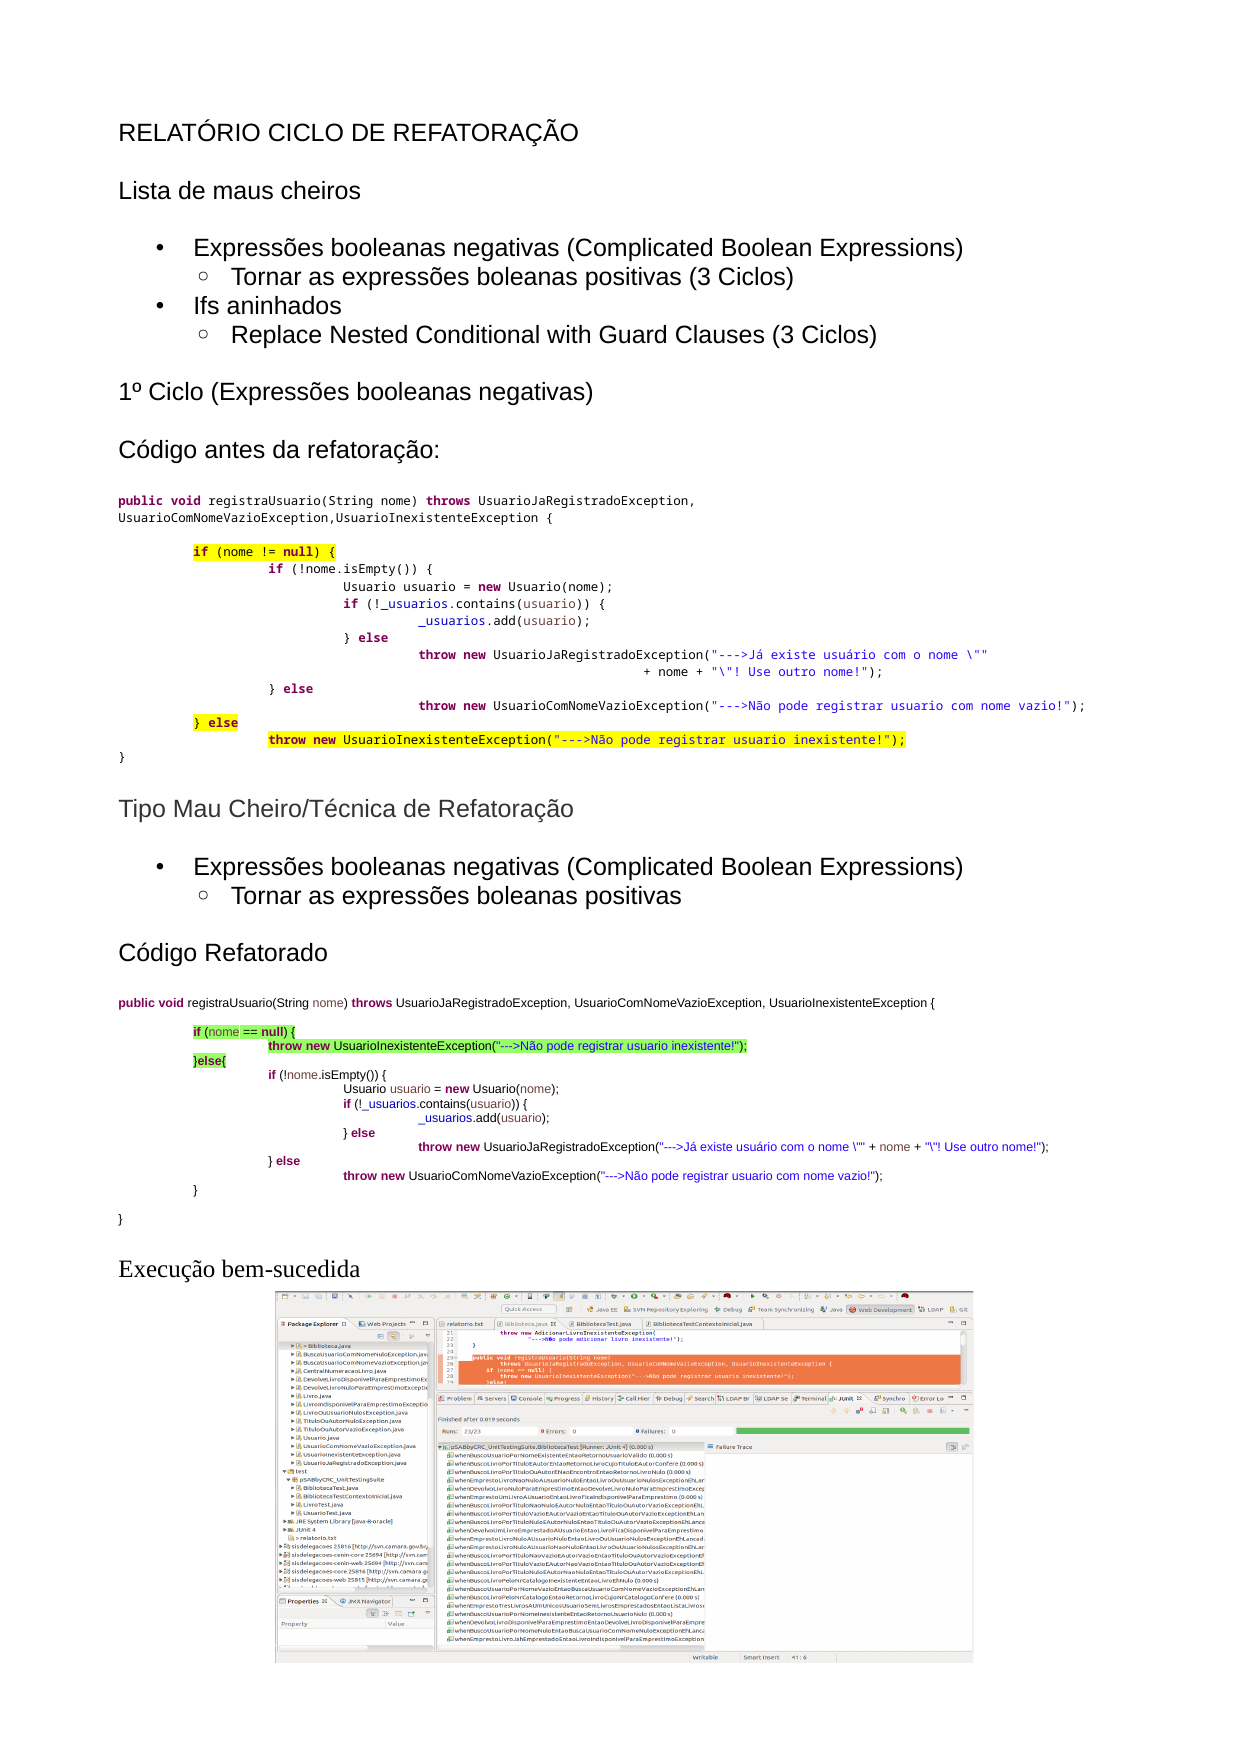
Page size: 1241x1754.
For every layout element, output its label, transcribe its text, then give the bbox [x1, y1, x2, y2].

list Tornar as expressões boleanas positivas [193, 881, 1122, 909]
text public void registraUsuario(String nome) throws UsuarioJaRegistradoException, UsuarioComNomeVazioException, UsuarioInexistenteException { [118, 996, 1122, 1010]
text 1º Ciclo (Expressões booleanas negativas) [118, 377, 1122, 406]
text if (!_usuarios.contains(usuario)) { [118, 1096, 1122, 1111]
text if (!nome.isEmpty()) { [118, 1068, 1122, 1082]
text throw new UsuarioJaRegistradoException("--->Já existe usuário com o nome \"" + nome + "\"! Use outro nome!"); [118, 1139, 1122, 1154]
text } else [118, 714, 1122, 731]
text throw new UsuarioComNomeVazioException("--->Não pode registrar usuario com nome vazio!"); [118, 1168, 1122, 1183]
text if (nome != null) { [118, 543, 1122, 561]
text } [118, 748, 1122, 766]
text throw new UsuarioComNomeVazioException("--->Não pode registrar usuario com nome vazio!"); [118, 697, 1122, 714]
list Replace Nested Conditional with Guard Clauses (3 Ciclos) [193, 320, 1122, 348]
list Expressões booleanas negativas (Complicated Boolean Expressions) [156, 852, 1122, 881]
text public void registraUsuario(String nome) throws UsuarioJaRegistradoException, UsuarioComNomeVazioException,UsuarioInexistenteException { [118, 492, 1122, 526]
text if (!_usuarios.contains(usuario)) { [118, 595, 1122, 612]
text } else [118, 680, 1122, 697]
text Código Refatorado [118, 938, 1122, 967]
text } else [118, 1154, 1122, 1168]
text } else [118, 1125, 1122, 1139]
text throw new UsuarioInexistenteException("--->Não pode registrar usuario inexistente!"); [118, 1039, 1122, 1053]
text if (nome == null) { [118, 1024, 1122, 1039]
list Tornar as expressões boleanas positivas (3 Ciclos) [193, 262, 1122, 291]
text Tipo Mau Cheiro/Técnica de Refatoração [118, 794, 1122, 823]
text throw new UsuarioJaRegistradoException("--->Já existe usuário com o nome \"" [118, 646, 1122, 663]
list Expressões booleanas negativas (Complicated Boolean Expressions) [156, 233, 1122, 262]
text Execução bem-sucedida [118, 1254, 1122, 1283]
text RELATÓRIO CICLO DE REFATORAÇÃO [118, 118, 1122, 147]
text throw new UsuarioInexistenteException("--->Não pode registrar usuario inexistente!"); [118, 731, 1122, 748]
text } [118, 1211, 1122, 1226]
list Ifs aninhados [156, 291, 1122, 320]
text Usuario usuario = new Usuario(nome); [118, 1082, 1122, 1096]
picture [275, 1291, 974, 1663]
text _usuarios.add(usuario); [118, 1111, 1122, 1125]
text if (!nome.isEmpty()) { [118, 561, 1122, 578]
text } [118, 1183, 1122, 1197]
text Usuario usuario = new Usuario(nome); [118, 578, 1122, 595]
text _usuarios.add(usuario); [118, 612, 1122, 629]
text Código antes da refatoração: [118, 435, 1122, 463]
text + nome + "\"! Use outro nome!"); [118, 663, 1122, 680]
text Lista de maus cheiros [118, 176, 1122, 204]
text }else{ [118, 1053, 1122, 1068]
text } else [118, 629, 1122, 646]
